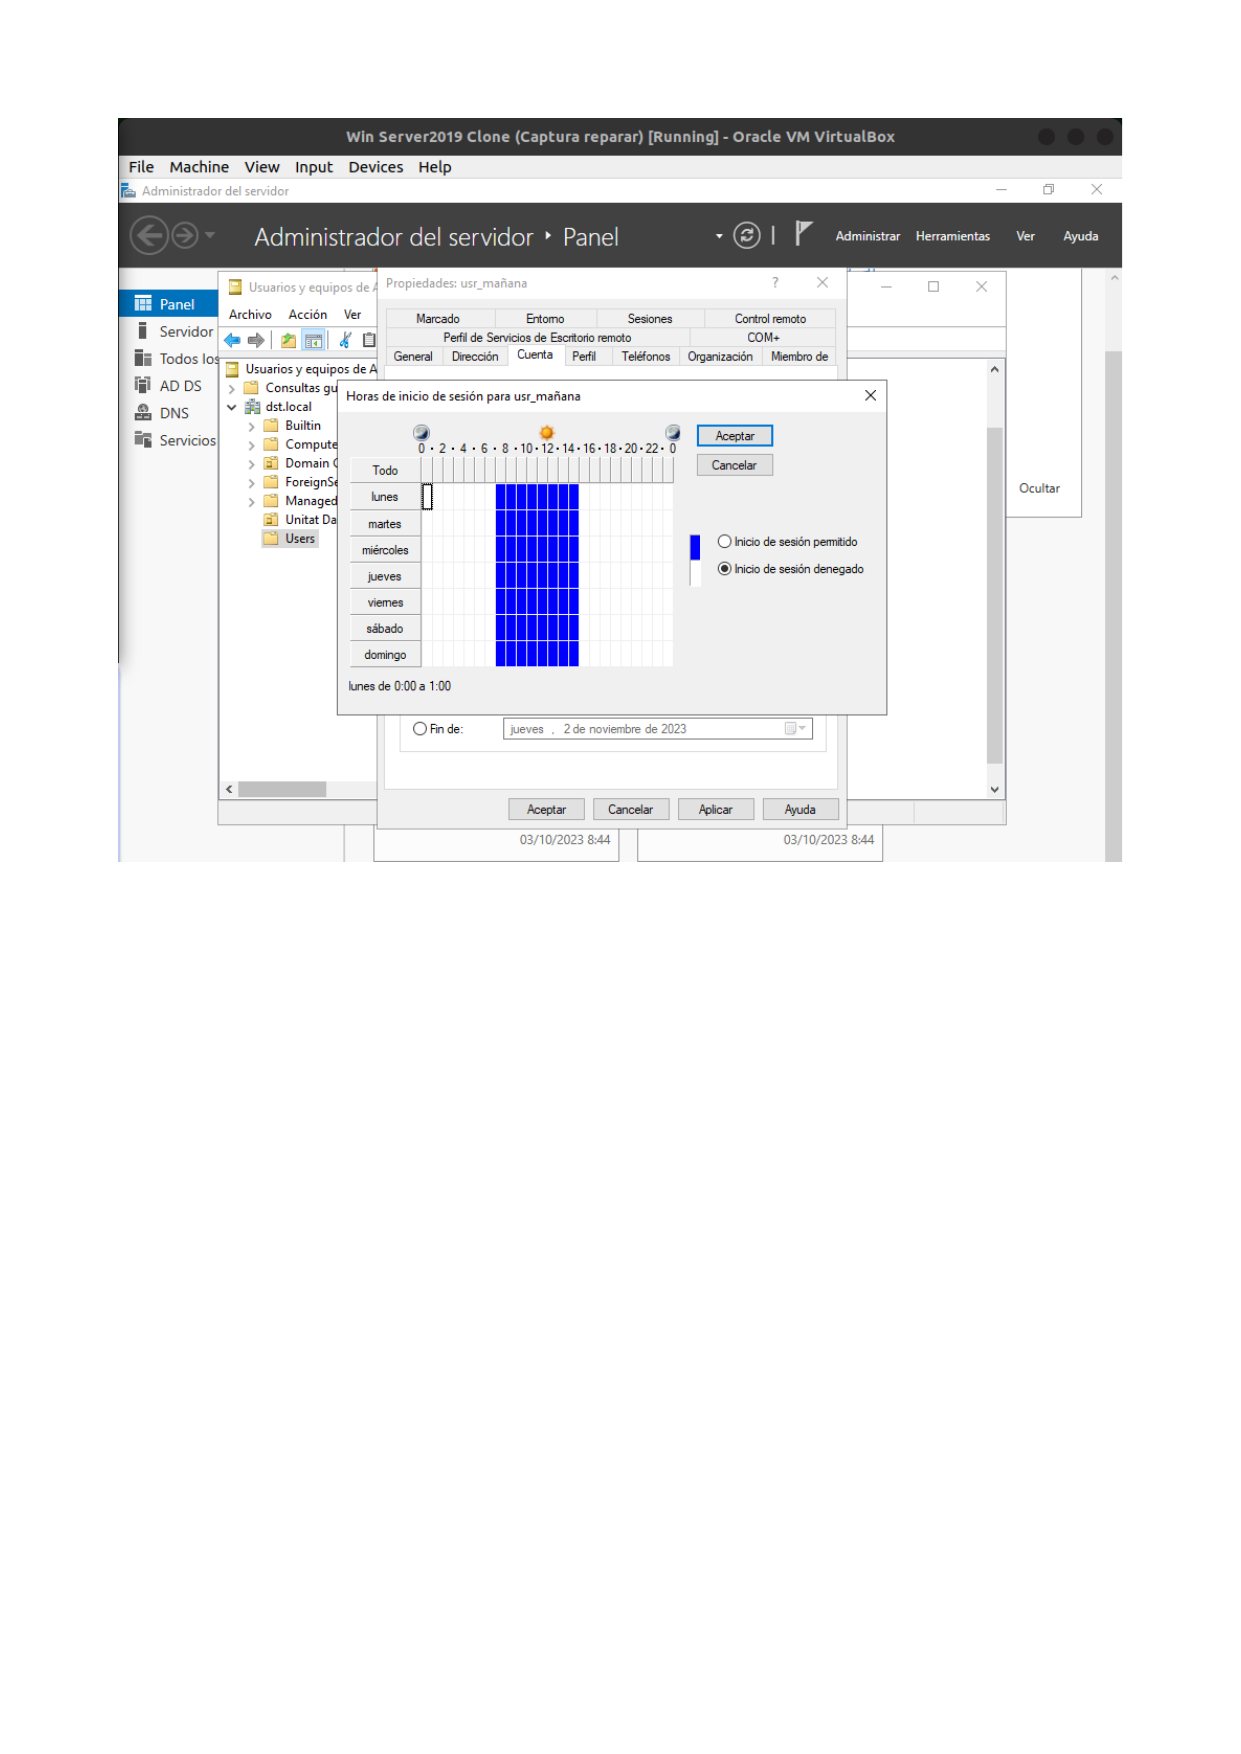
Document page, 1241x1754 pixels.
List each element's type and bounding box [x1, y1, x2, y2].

picture [118, 118, 1123, 862]
